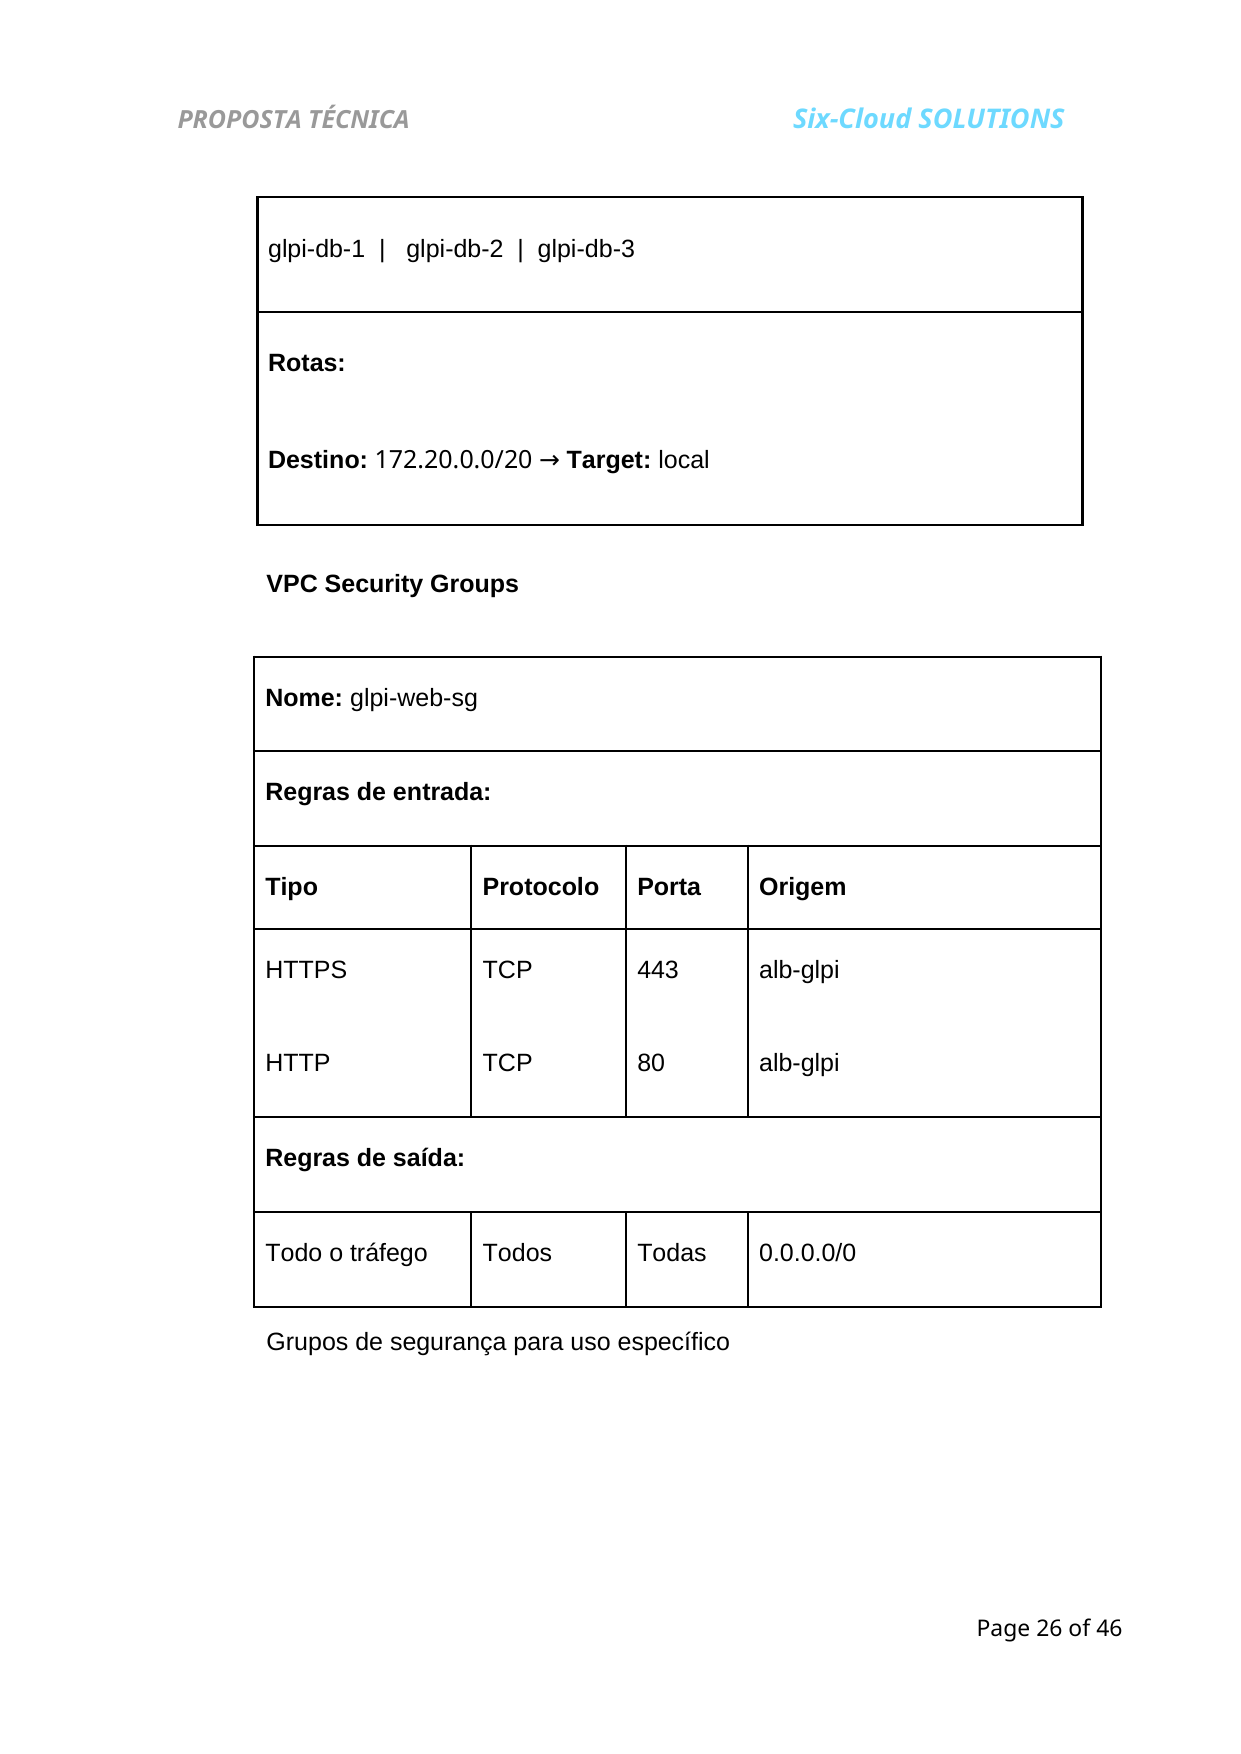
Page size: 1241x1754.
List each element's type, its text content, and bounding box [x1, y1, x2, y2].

table_cell 0.0.0.0/0 [749, 1213, 1100, 1306]
table_cell Todas [627, 1213, 747, 1306]
table_cell glpi-db-1 | glpi-db-2 | glpi-db-3 [259, 198, 1081, 311]
text VPC Security Groups [177, 569, 1122, 598]
table_cell Porta [627, 847, 747, 928]
table_cell TCP TCP [472, 930, 625, 1116]
table_cell Rotas: Destino: 172.20.0.0/20 → Target: local [259, 313, 1081, 524]
table_cell Todos [472, 1213, 625, 1306]
table_cell Regras de entrada: [255, 752, 1100, 844]
table_cell Regras de saída: [255, 1118, 1100, 1211]
table_cell Protocolo [472, 847, 625, 928]
table_cell Todo o tráfego [255, 1213, 470, 1306]
text Grupos de segurança para uso específico [177, 612, 1122, 1356]
table_header Nome: glpi-web-sg [255, 658, 1100, 749]
table_cell Tipo [255, 847, 470, 928]
table_cell Origem [749, 847, 1100, 928]
table_cell HTTPS HTTP [255, 930, 470, 1116]
table_cell 443 80 [627, 930, 747, 1116]
table_cell alb-glpi alb-glpi [749, 930, 1100, 1116]
